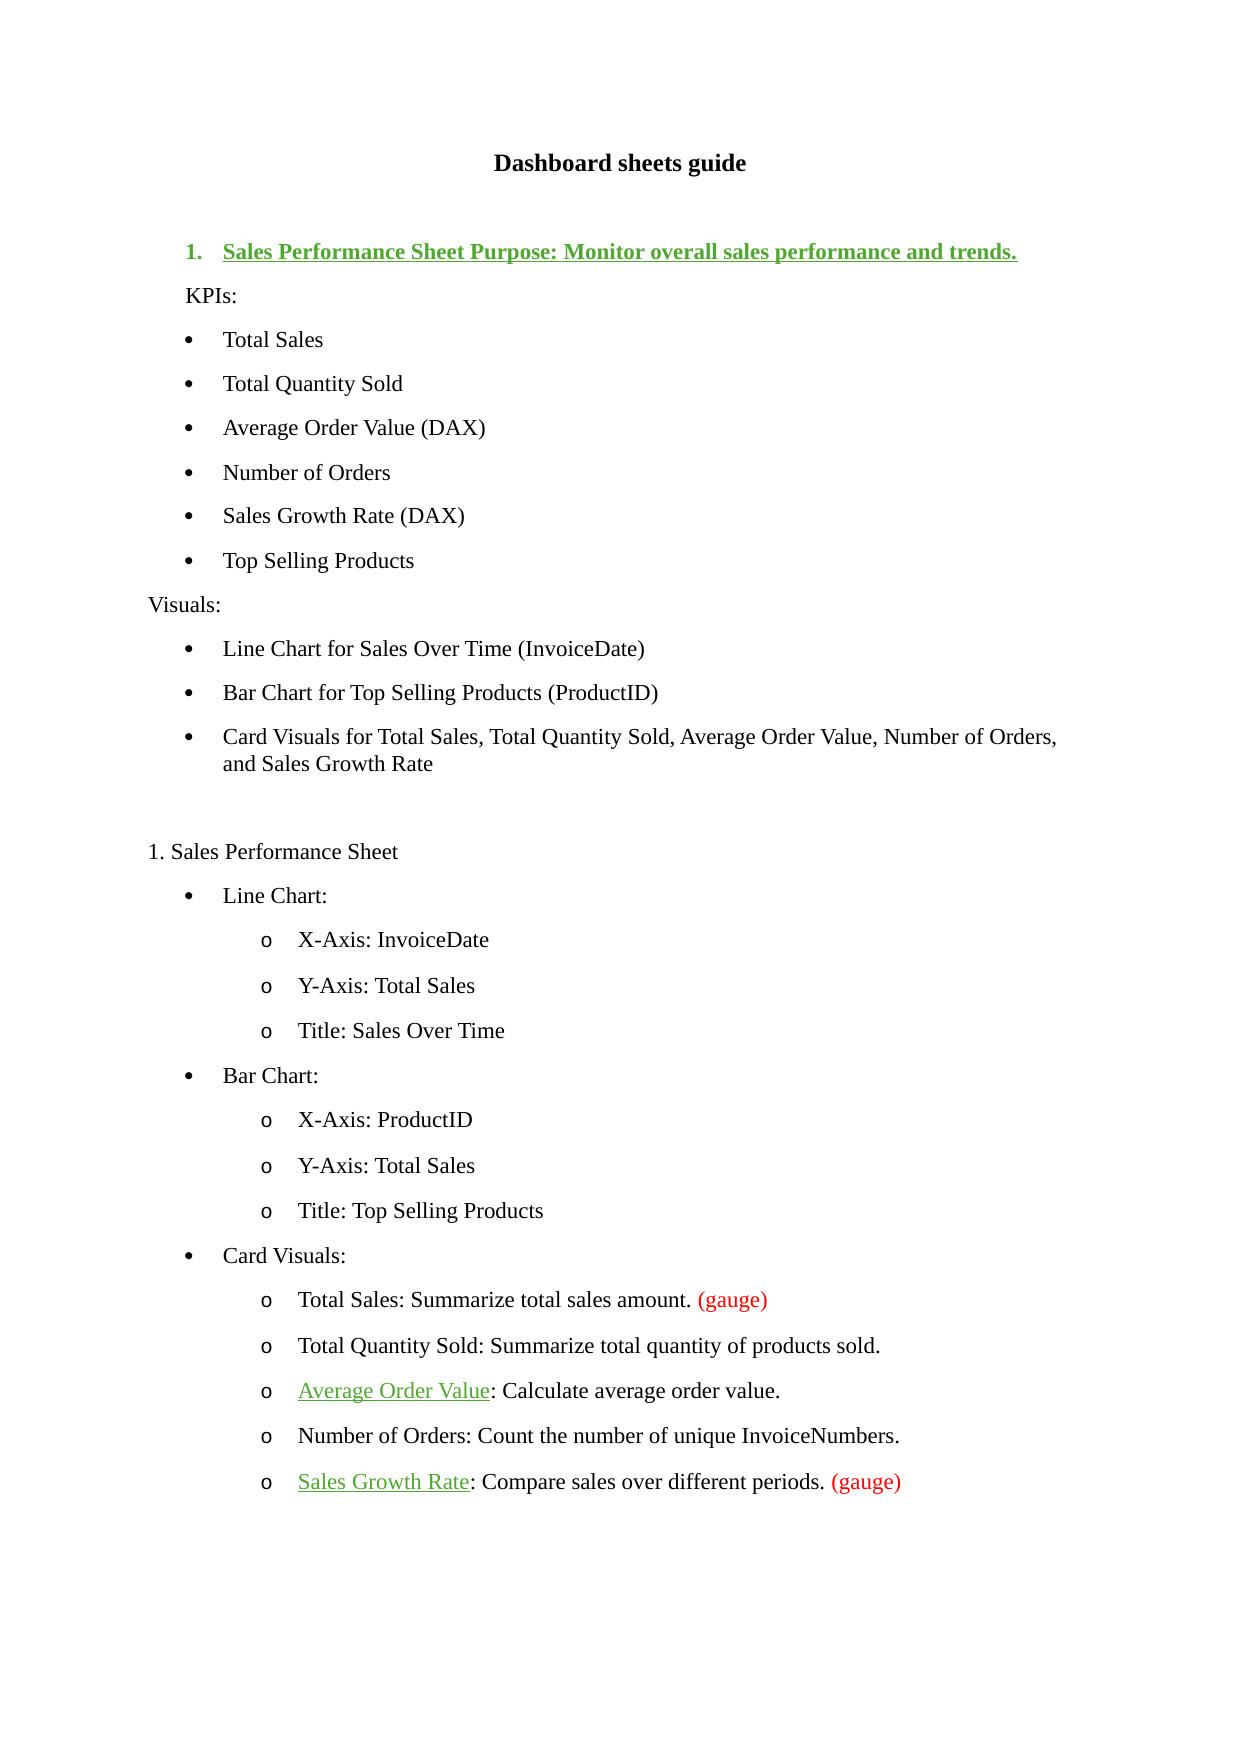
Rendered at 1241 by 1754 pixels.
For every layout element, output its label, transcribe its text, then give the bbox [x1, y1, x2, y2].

list Average Order Value: Calculate average order value. [260, 1377, 1093, 1405]
text Dashboard sheets guide [148, 148, 1093, 176]
list Number of Orders [185, 458, 1093, 485]
list Title: Top Selling Products [260, 1197, 1093, 1225]
list Sales Growth Rate: Compare sales over different periods. (gauge) [260, 1468, 1093, 1495]
list Card Visuals: [185, 1242, 1093, 1269]
list Card Visuals for Total Sales, Total Quantity Sold, Average Order Value, Number of Orders, and Sales Growth Rate [185, 723, 1093, 777]
list Bar Chart: [185, 1062, 1093, 1089]
text Visuals: [148, 591, 1093, 617]
list X-Axis: ProductID [260, 1107, 1093, 1134]
list Bar Chart for Top Selling Products (ProductID) [185, 679, 1093, 705]
text KPIs: [185, 282, 1093, 309]
list Sales Growth Rate (DAX) [185, 503, 1093, 529]
list Number of Orders: Count the number of unique InvoiceNumbers. [260, 1422, 1093, 1450]
list Total Quantity Sold [185, 370, 1093, 397]
list Y-Axis: Total Sales [260, 972, 1093, 999]
list Sales Performance Sheet Purpose: Monitor overall sales performance and trends. [185, 238, 1093, 264]
list Y-Axis: Total Sales [260, 1152, 1093, 1179]
list Line Chart: [185, 882, 1093, 909]
list Total Sales [185, 326, 1093, 353]
list X-Axis: InvoiceDate [260, 927, 1093, 954]
list Top Selling Products [185, 547, 1093, 573]
list Total Quantity Sold: Summarize total quantity of products sold. [260, 1332, 1093, 1359]
list Average Order Value (DAX) [185, 414, 1093, 441]
list Line Chart for Sales Over Time (InvoiceDate) [185, 635, 1093, 661]
text 1. Sales Performance Sheet [148, 838, 1093, 865]
list Total Sales: Summarize total sales amount. (gauge) [260, 1287, 1093, 1314]
list Title: Sales Over Time [260, 1017, 1093, 1045]
